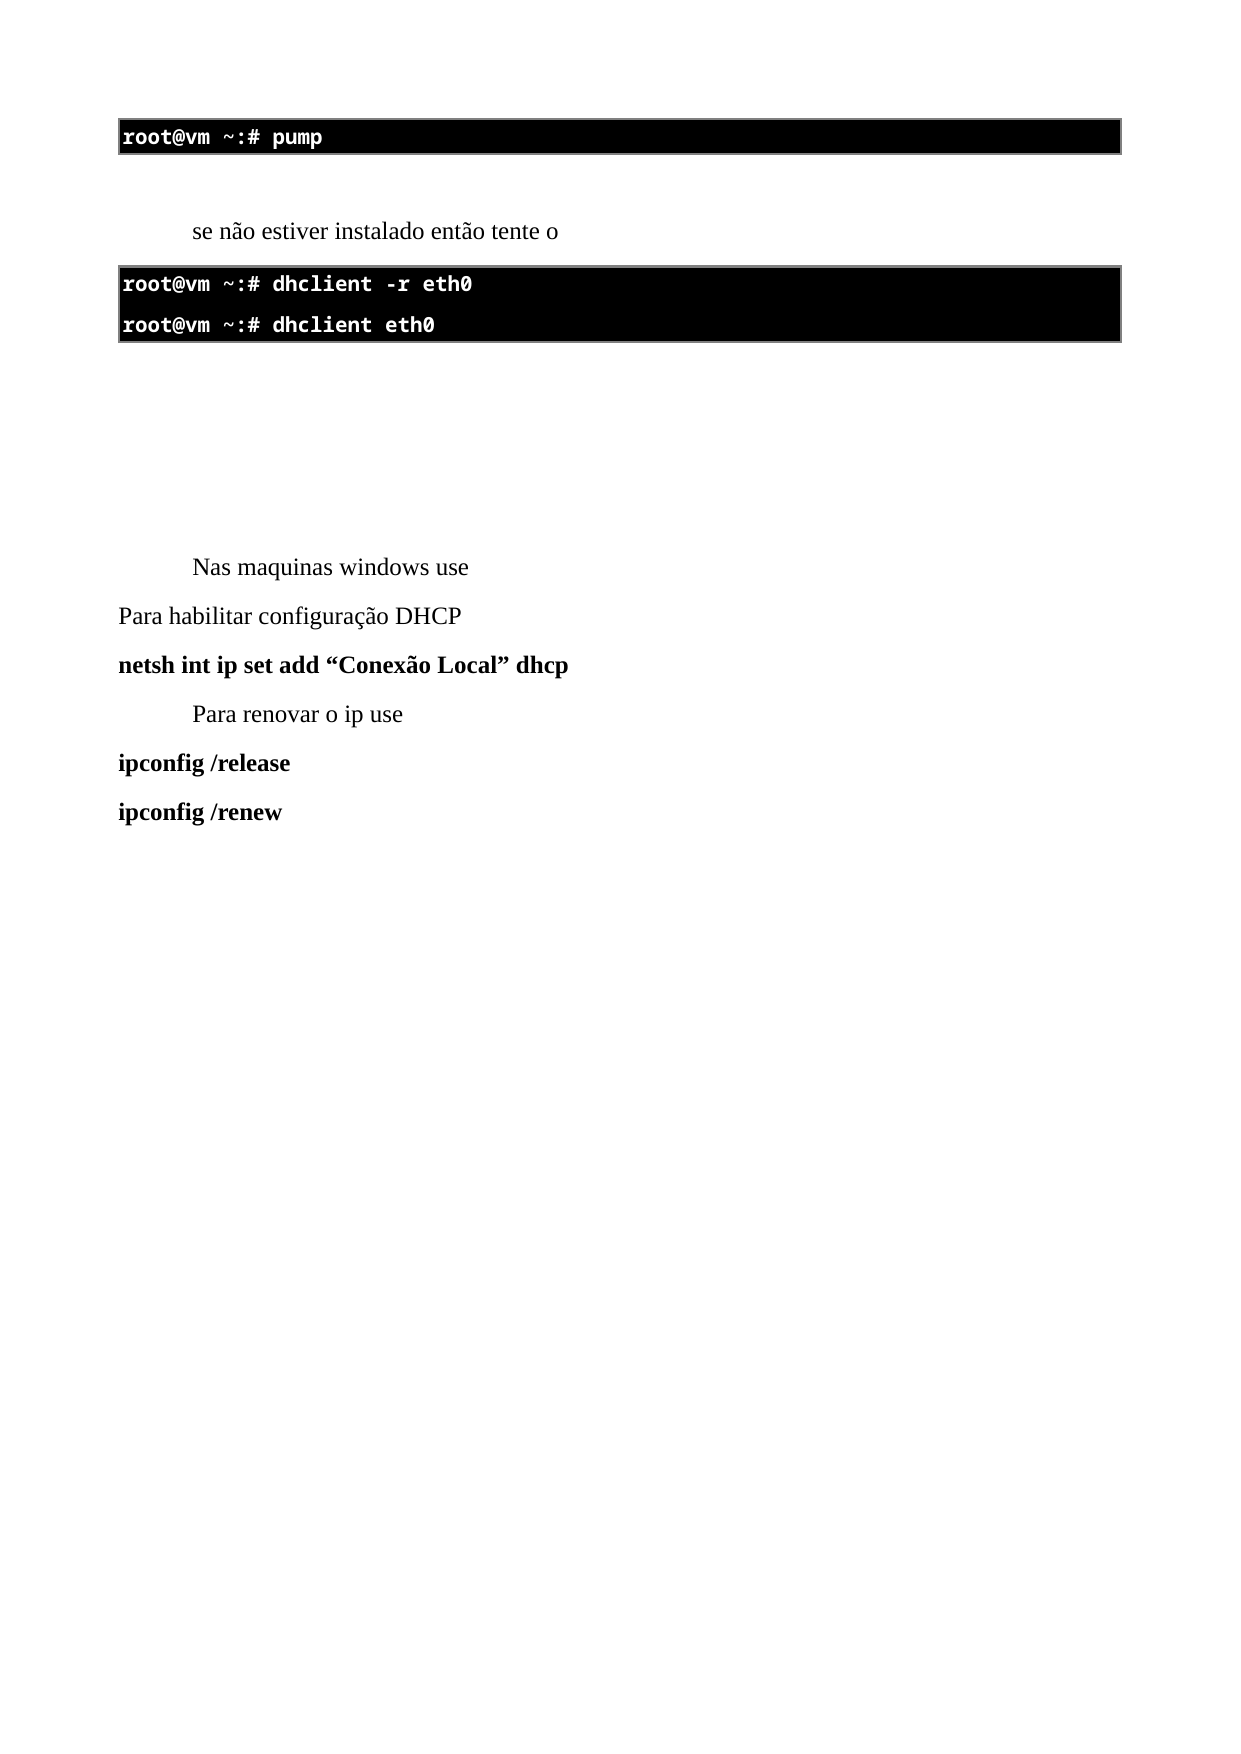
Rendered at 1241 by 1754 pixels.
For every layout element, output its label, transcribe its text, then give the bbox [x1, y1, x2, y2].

text root@vm ~:# dhclient eth0 [120, 306, 1120, 341]
text Nas maquinas windows use [118, 552, 1122, 580]
text Para habilitar configuração DHCP [118, 601, 1122, 629]
text netsh int ip set add “Conexão Local” dhcp [118, 650, 1122, 678]
text ipconfig /release [118, 748, 1122, 777]
text root@vm ~:# dhclient -r eth0 [120, 268, 1120, 298]
text ipconfig /renew [118, 797, 1122, 826]
text root@vm ~:# pump [120, 120, 1120, 153]
text se não estiver instalado então tente o [118, 216, 1122, 245]
text Para renovar o ip use [118, 699, 1122, 728]
